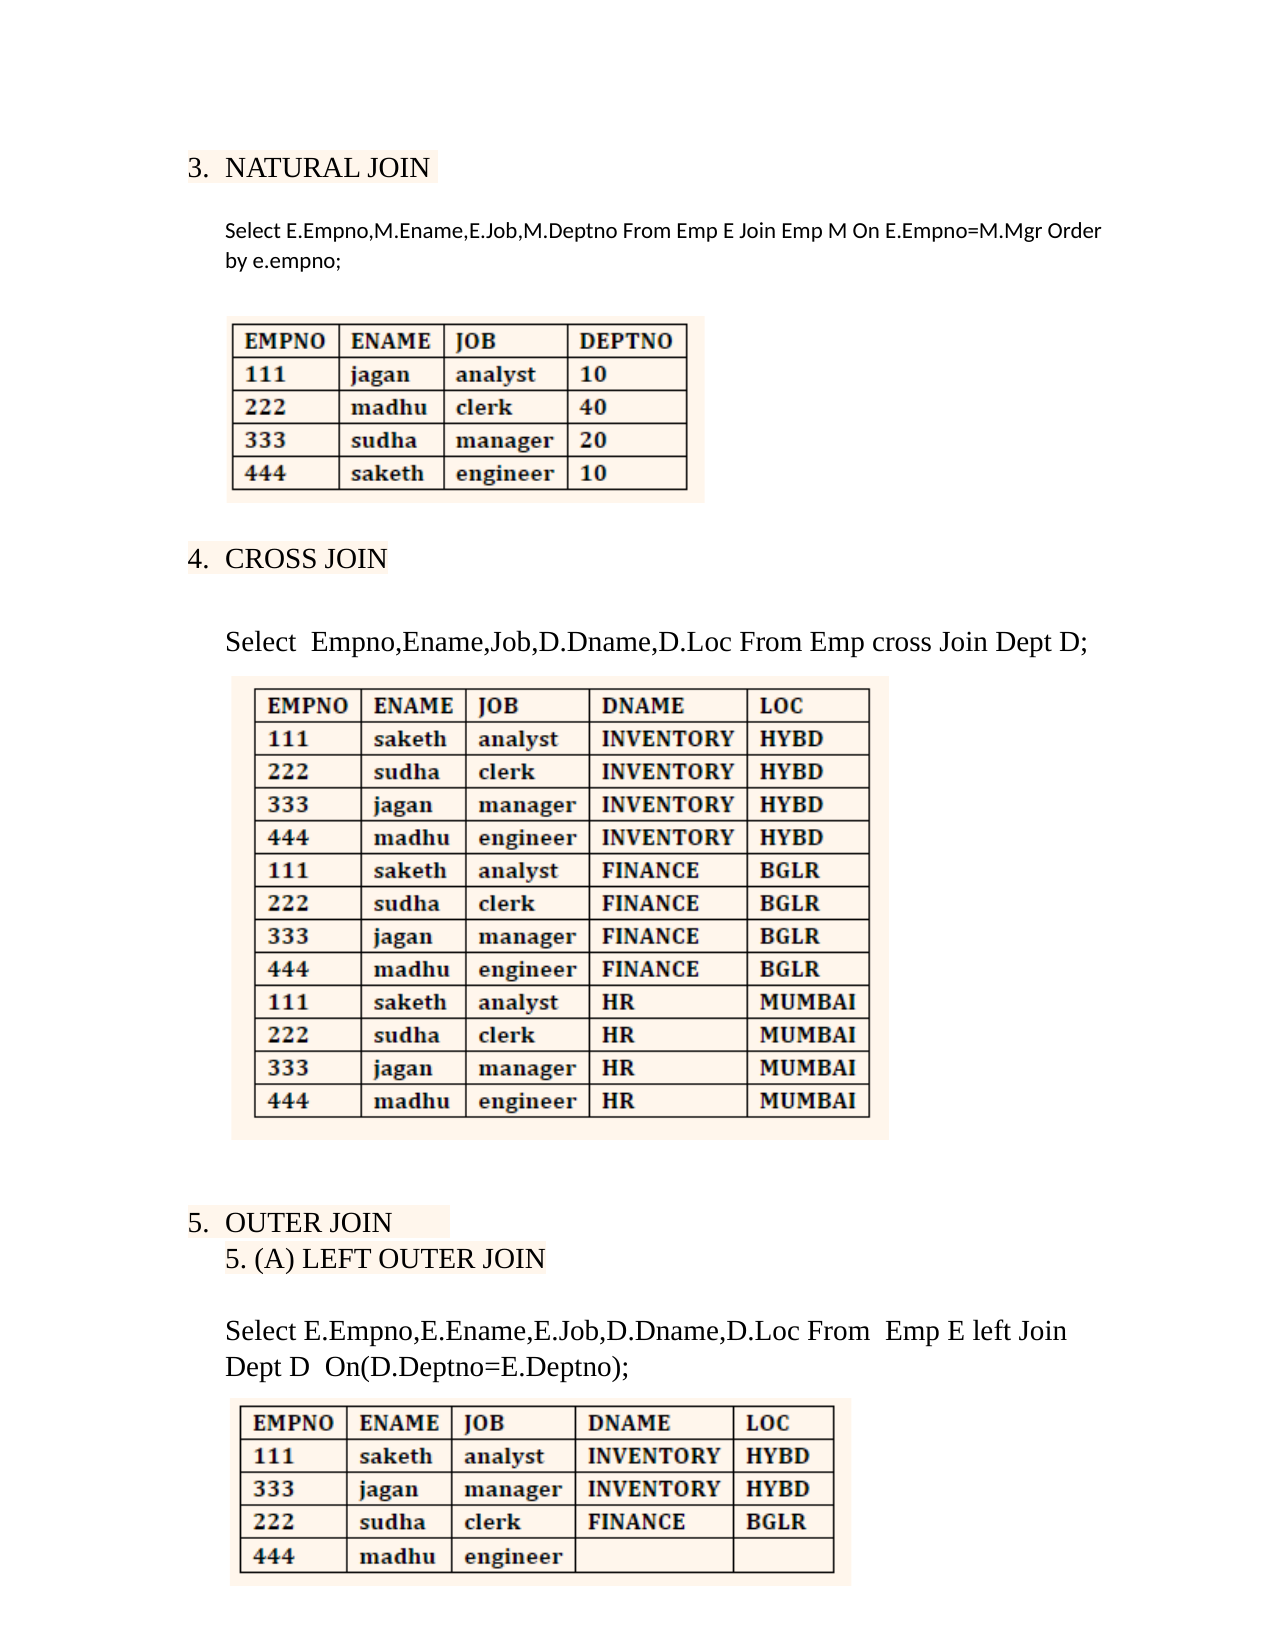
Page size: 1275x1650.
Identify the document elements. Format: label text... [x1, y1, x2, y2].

list OUTER JOIN [187, 1205, 1125, 1238]
list by e.empno; [225, 247, 1125, 274]
picture [226, 316, 705, 503]
picture [229, 1398, 852, 1586]
picture [231, 676, 889, 1140]
list NATURAL JOIN [187, 150, 1125, 183]
text Select Empno,Ename,Job,D.Dname,D.Loc From Emp cross Join Dept D; [150, 624, 1125, 657]
list Select E.Empno,M.Ename,E.Job,M.Deptno From Emp E Join Emp M On E.Empno=M.Mgr Order [225, 216, 1125, 244]
list 5. (A) LEFT OUTER JOIN [225, 1241, 1125, 1274]
list Select E.Empno,E.Ename,E.Job,D.Dname,D.Loc From Emp E left Join Dept D On(D.Deptno=E.Deptno); [225, 1313, 1125, 1383]
list CROSS JOIN [187, 541, 1125, 574]
